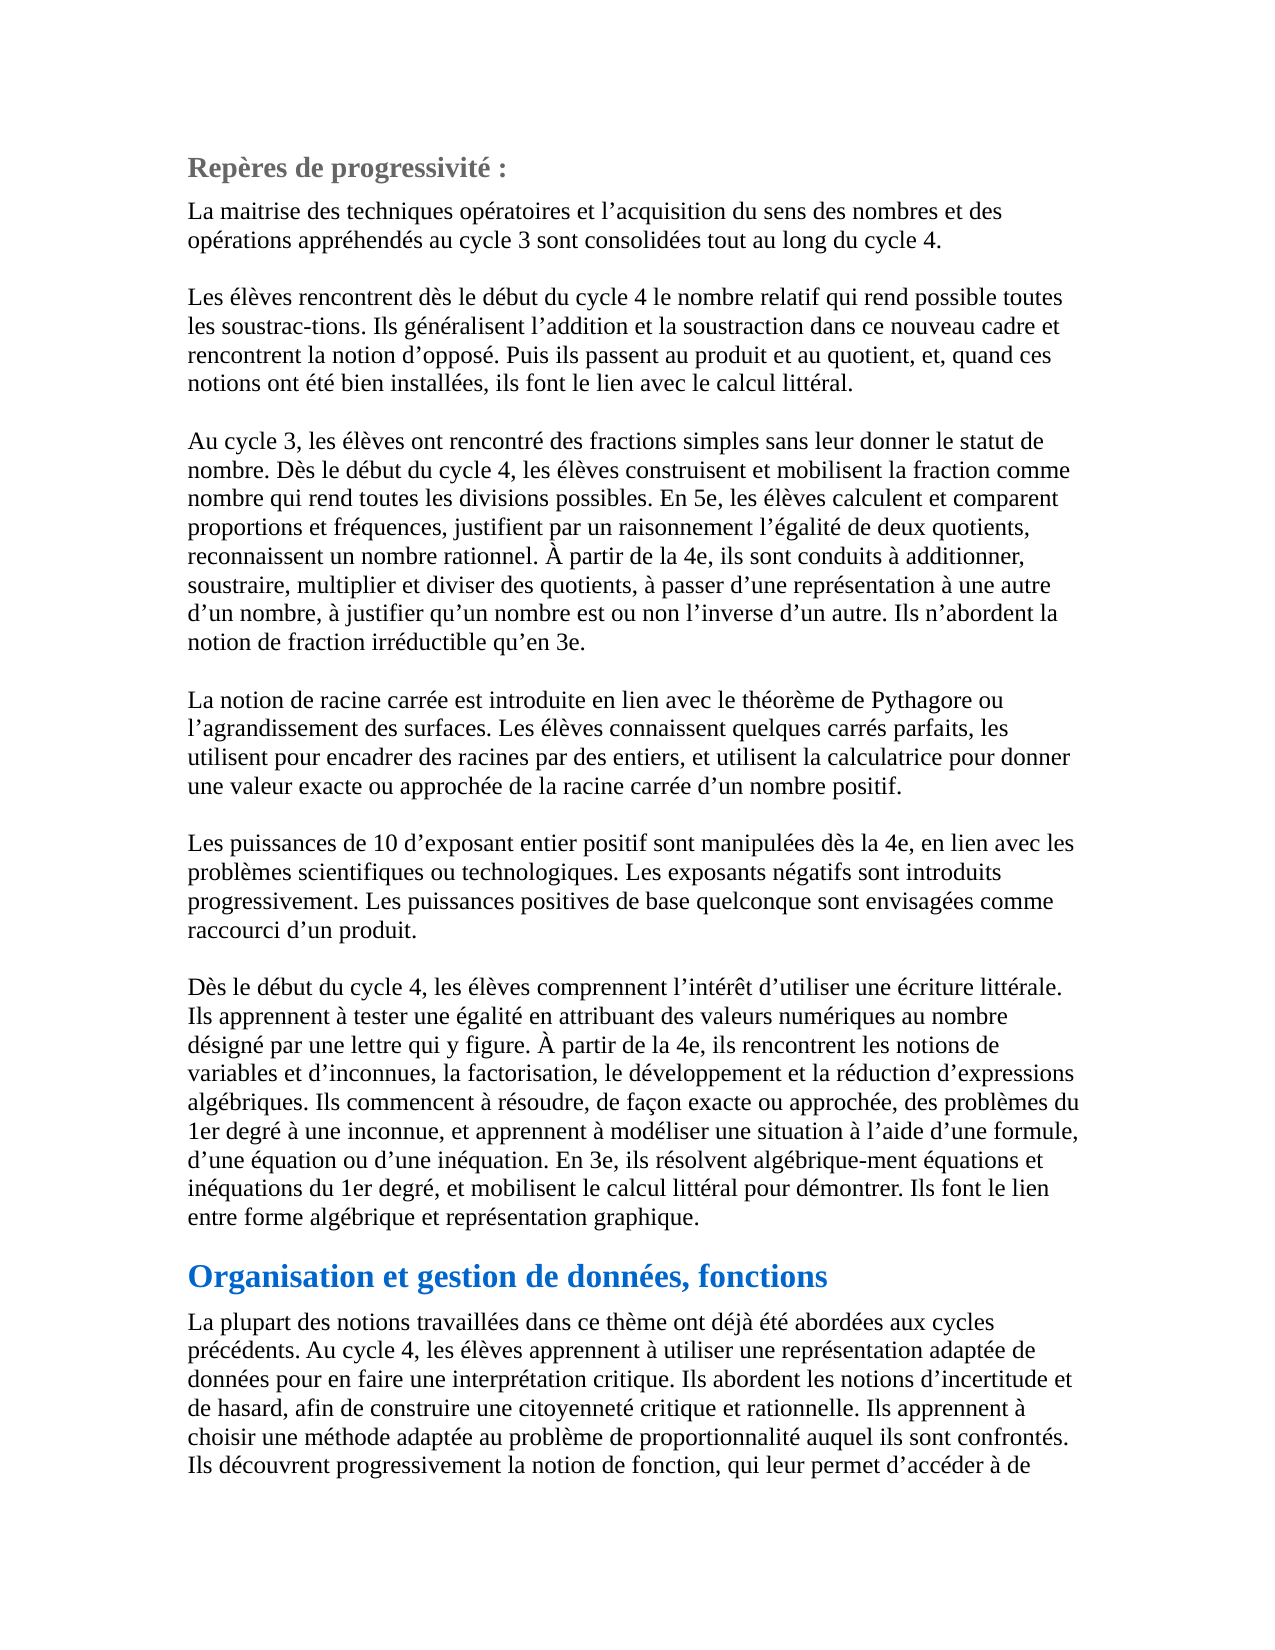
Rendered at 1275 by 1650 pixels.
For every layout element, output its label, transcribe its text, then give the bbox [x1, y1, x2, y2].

text Au cycle 3, les élèves ont rencontré des fractions simples sans leur donner le statut de nombre. Dès le début du cycle 4, les élèves construisent et mobilisent la fraction comme nombre qui rend toutes les divisions possibles. En 5e, les élèves calculent et comparent proportions et fréquences, justifient par un raisonnement l’égalité de deux quotients, reconnaissent un nombre rationnel. À partir de la 4e, ils sont conduits à additionner, soustraire, multiplier et diviser des quotients, à passer d’une représentation à une autre d’un nombre, à justifier qu’un nombre est ou non l’inverse d’un autre. Ils n’abordent la notion de fraction irréductible qu’en 3e. [187, 426, 1087, 656]
text La plupart des notions travaillées dans ce thème ont déjà été abordées aux cycles précédents. Au cycle 4, les élèves apprennent à utiliser une représentation adaptée de données pour en faire une interprétation critique. Ils abordent les notions d’incertitude et de hasard, afin de construire une citoyenneté critique et rationnelle. Ils apprennent à choisir une méthode adaptée au problème de proportionnalité auquel ils sont confrontés. Ils découvrent progressivement la notion de fonction, qui leur permet d’accéder à de [187, 1307, 1087, 1479]
text La maitrise des techniques opératoires et l’acquisition du sens des nombres et des opérations appréhendés au cycle 3 sont consolidées tout au long du cycle 4. [187, 196, 1087, 253]
text Dès le début du cycle 4, les élèves comprennent l’intérêt d’utiliser une écriture littérale. Ils apprennent à tester une égalité en attribuant des valeurs numériques au nombre désigné par une lettre qui y figure. À partir de la 4e, ils rencontrent les notions de variables et d’inconnues, la factorisation, le développement et la réduction d’expressions algébriques. Ils commencent à résoudre, de façon exacte ou approchée, des problèmes du 1er degré à une inconnue, et apprennent à modéliser une situation à l’aide d’une formule, d’une équation ou d’une inéquation. En 3e, ils résolvent algébrique-ment équations et inéquations du 1er degré, et mobilisent le calcul littéral pour démontrer. Ils font le lien entre forme algébrique et représentation graphique. [187, 972, 1087, 1231]
text Les puissances de 10 d’exposant entier positif sont manipulées dès la 4e, en lien avec les problèmes scientifiques ou technologiques. Les exposants négatifs sont introduits progressivement. Les puissances positives de base quelconque sont envisagées comme raccourci d’un produit. [187, 828, 1087, 943]
text La notion de racine carrée est introduite en lien avec le théorème de Pythagore ou l’agrandissement des surfaces. Les élèves connaissent quelques carrés parfaits, les utilisent pour encadrer des racines par des entiers, et utilisent la calculatrice pour donner une valeur exacte ou approchée de la racine carrée d’un nombre positif. [187, 685, 1087, 800]
subtitle Organisation et gestion de données, fonctions [187, 1256, 1087, 1294]
text Les élèves rencontrent dès le début du cycle 4 le nombre relatif qui rend possible toutes les soustrac-tions. Ils généralisent l’addition et la soustraction dans ce nouveau cadre et rencontrent la notion d’opposé. Puis ils passent au produit et au quotient, et, quand ces notions ont été bien installées, ils font le lien avec le calcul littéral. [187, 282, 1087, 397]
subtitle Repères de progressivité : [187, 150, 1087, 183]
